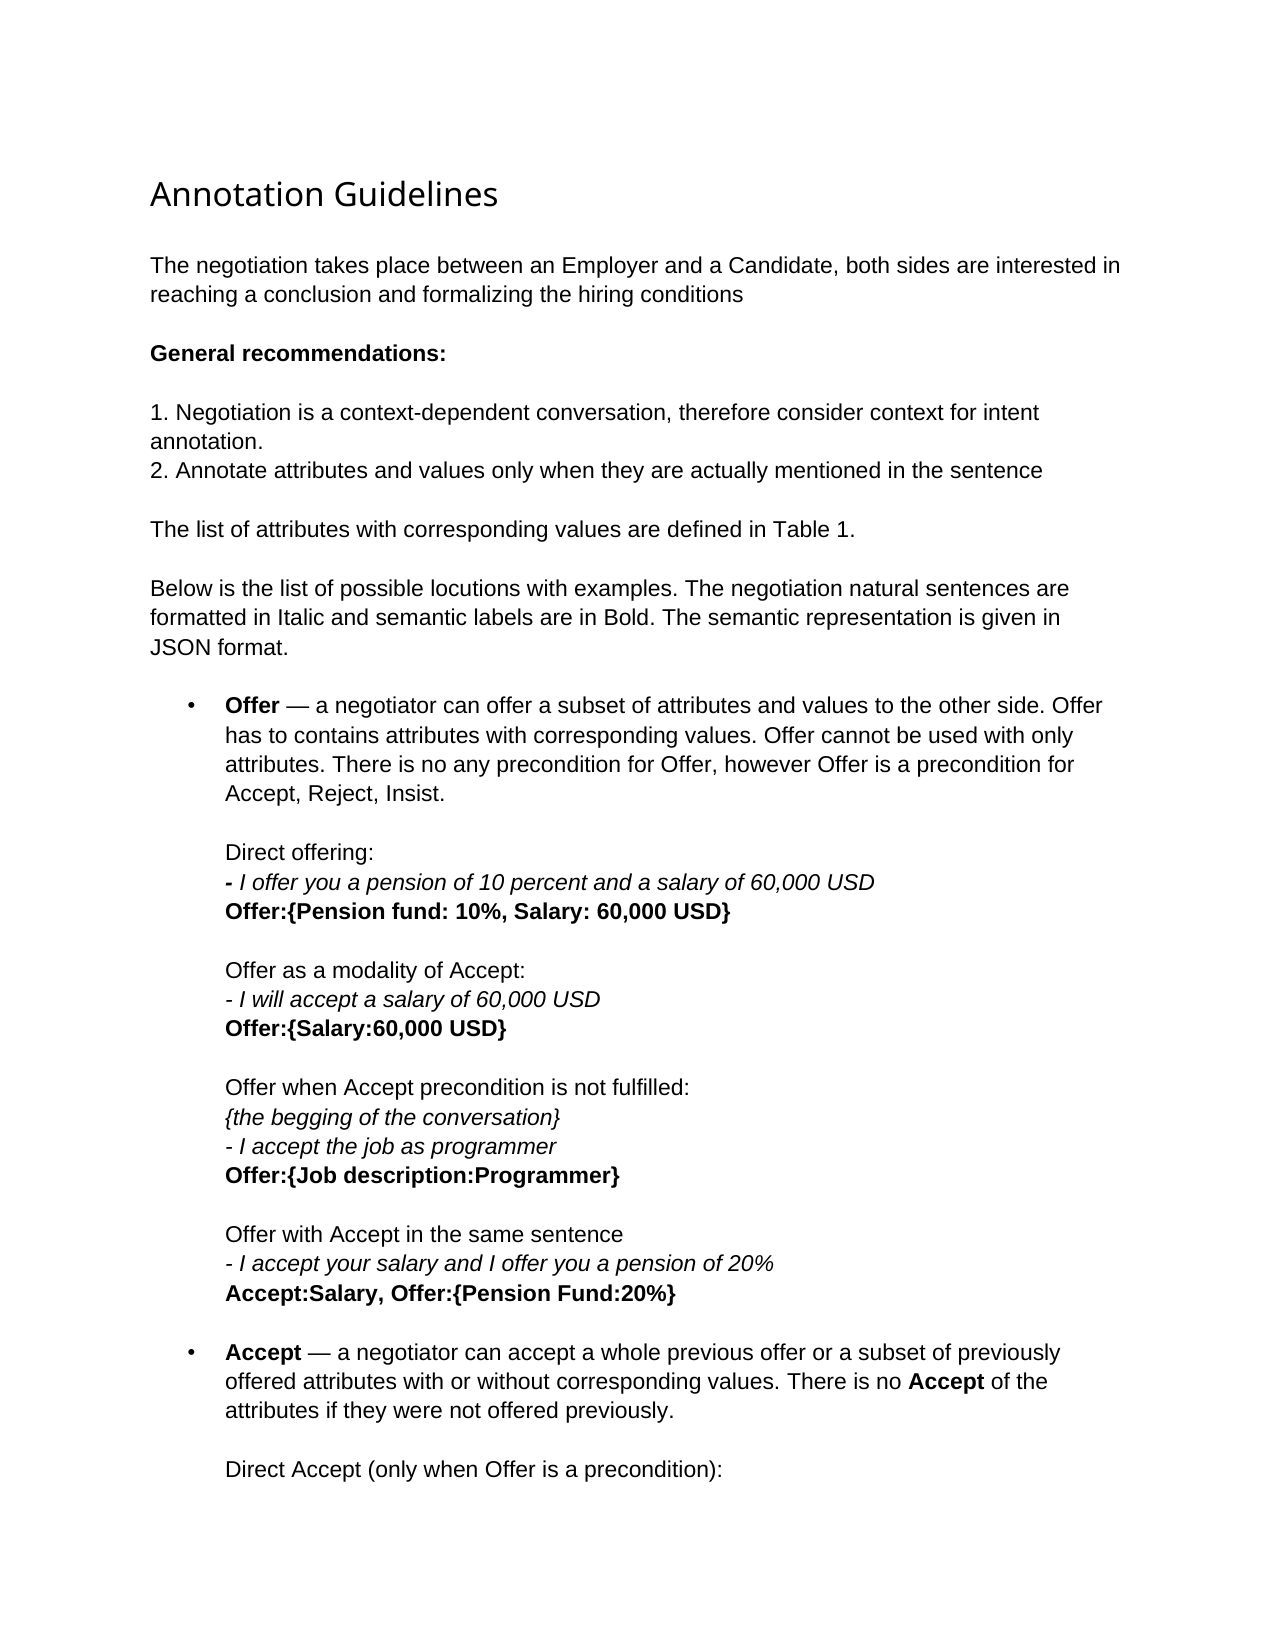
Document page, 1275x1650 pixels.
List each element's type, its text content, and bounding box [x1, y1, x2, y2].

text Direct offering: [150, 840, 1125, 866]
text General recommendations: [150, 341, 1125, 366]
text Accept:Salary, Offer:{Pension Fund:20%} [150, 1281, 1125, 1306]
text The list of attributes with corresponding values are defined in Table 1. [150, 517, 1125, 542]
text - I accept the job as programmer [150, 1134, 1125, 1159]
text Offer:{Salary:60,000 USD} [150, 1016, 1125, 1042]
text The negotiation takes place between an Employer and a Candidate, both sides are interested in reaching a conclusion and formalizing the hiring conditions [150, 252, 1125, 307]
text 2. Annotate attributes and values only when they are actually mentioned in the sentence [150, 458, 1125, 484]
text Offer when Accept precondition is not fulfilled: [150, 1075, 1125, 1101]
text - I accept your salary and I offer you a pension of 20% [150, 1251, 1125, 1277]
text 1. Negotiation is a context-dependent conversation, therefore consider context for intent annotation. [150, 399, 1125, 454]
text - I offer you a pension of 10 percent and a salary of 60,000 USD [150, 869, 1125, 895]
text Offer:{Job description:Programmer} [150, 1163, 1125, 1189]
list Accept — a negotiator can accept a whole previous offer or a subset of previously offered attributes with or without corresponding values. There is no Accept of the attributes if they were not offered previously. [187, 1339, 1125, 1424]
text Offer as a modality of Accept: [150, 957, 1125, 983]
text Below is the list of possible locutions with examples. The negotiation natural sentences are formatted in Italic and semantic labels are in Bold. The semantic representation is given in JSON format. [150, 576, 1125, 660]
subtitle Annotation Guidelines [150, 171, 1125, 216]
text - I will accept a salary of 60,000 USD [150, 987, 1125, 1012]
text Direct Accept (only when Offer is a precondition): [150, 1457, 1125, 1482]
text {the begging of the conversation} [150, 1104, 1125, 1130]
list Offer — a negotiator can offer a subset of attributes and values to the other side. Offer has to contains attributes with corresponding values. Offer cannot be used with only attributes. There is no any precondition for Offer, however Offer is a precondition for Accept, Reject, Insist. [187, 693, 1125, 807]
text Offer with Accept in the same sentence [150, 1222, 1125, 1247]
text Offer:{Pension fund: 10%, Salary: 60,000 USD} [150, 899, 1125, 924]
